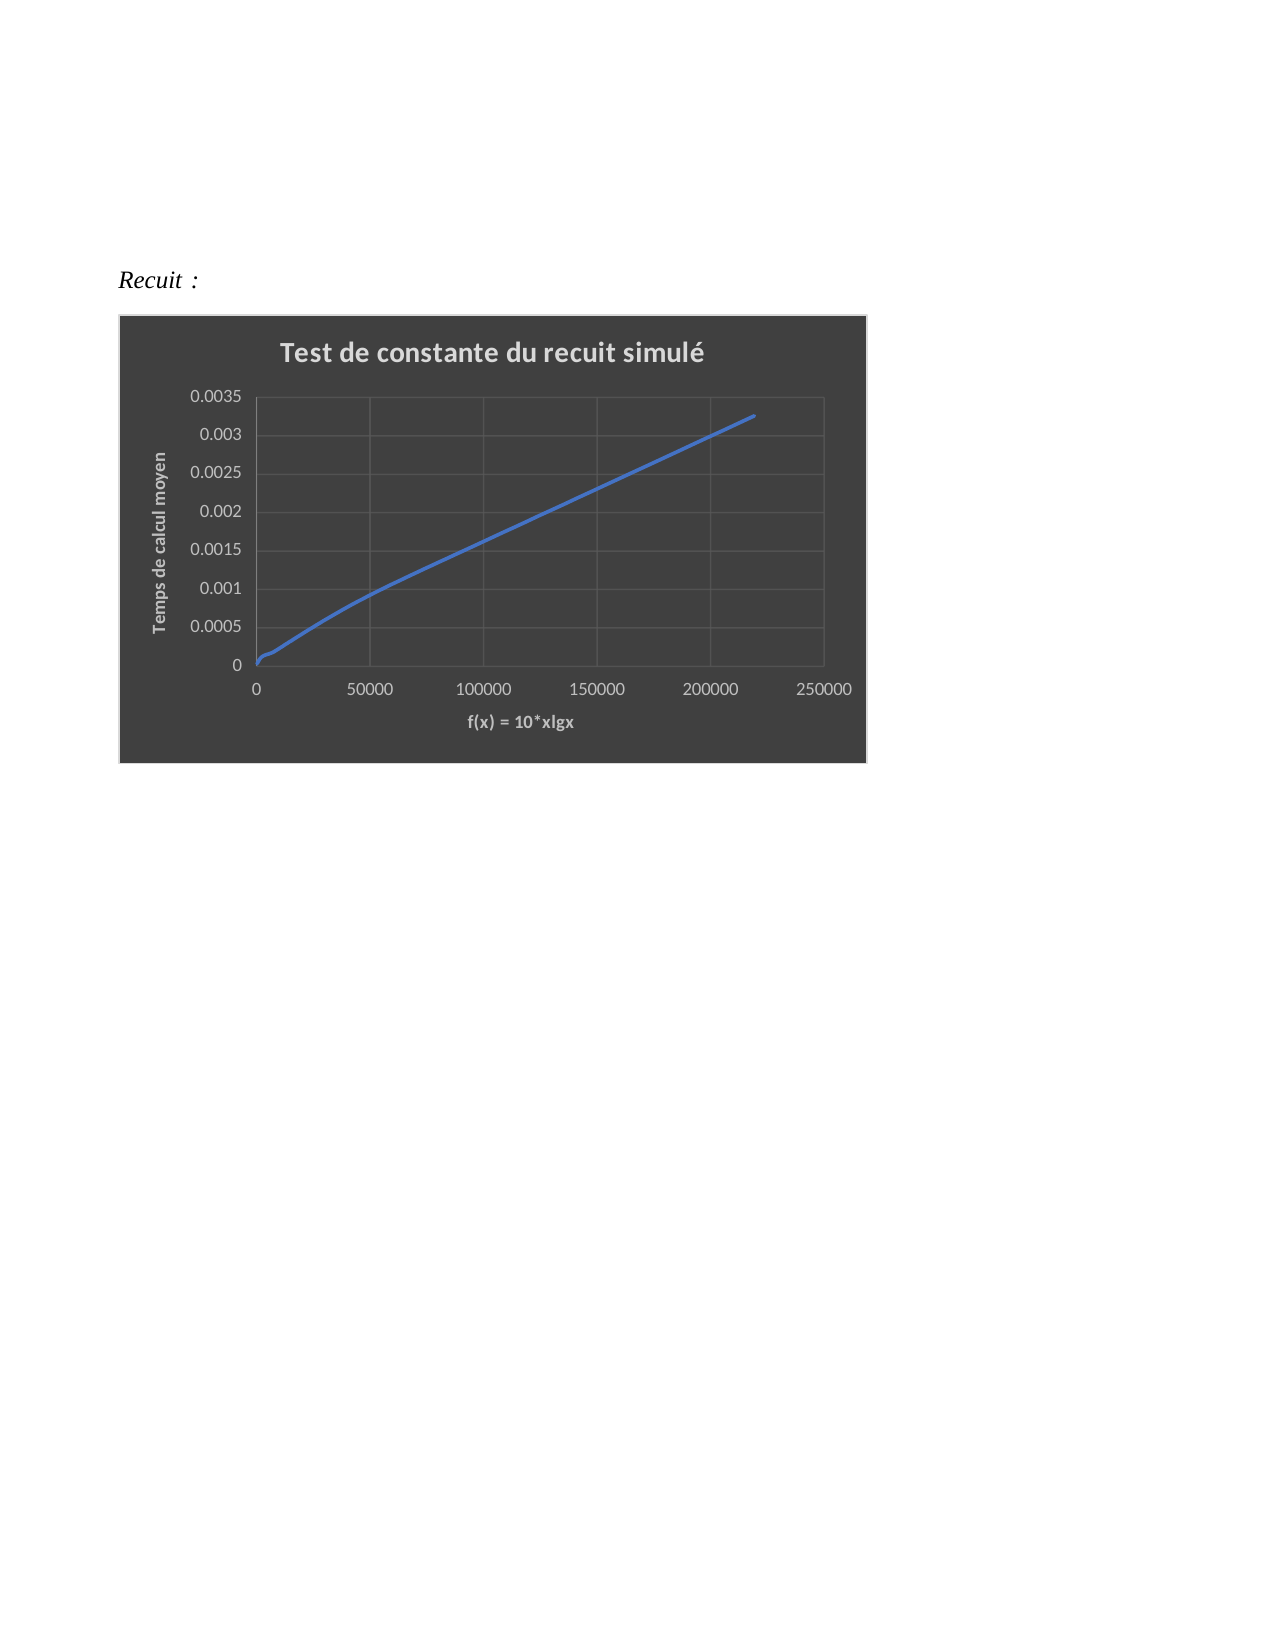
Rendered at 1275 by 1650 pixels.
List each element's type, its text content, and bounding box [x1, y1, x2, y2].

text Recuit : [118, 265, 1157, 294]
